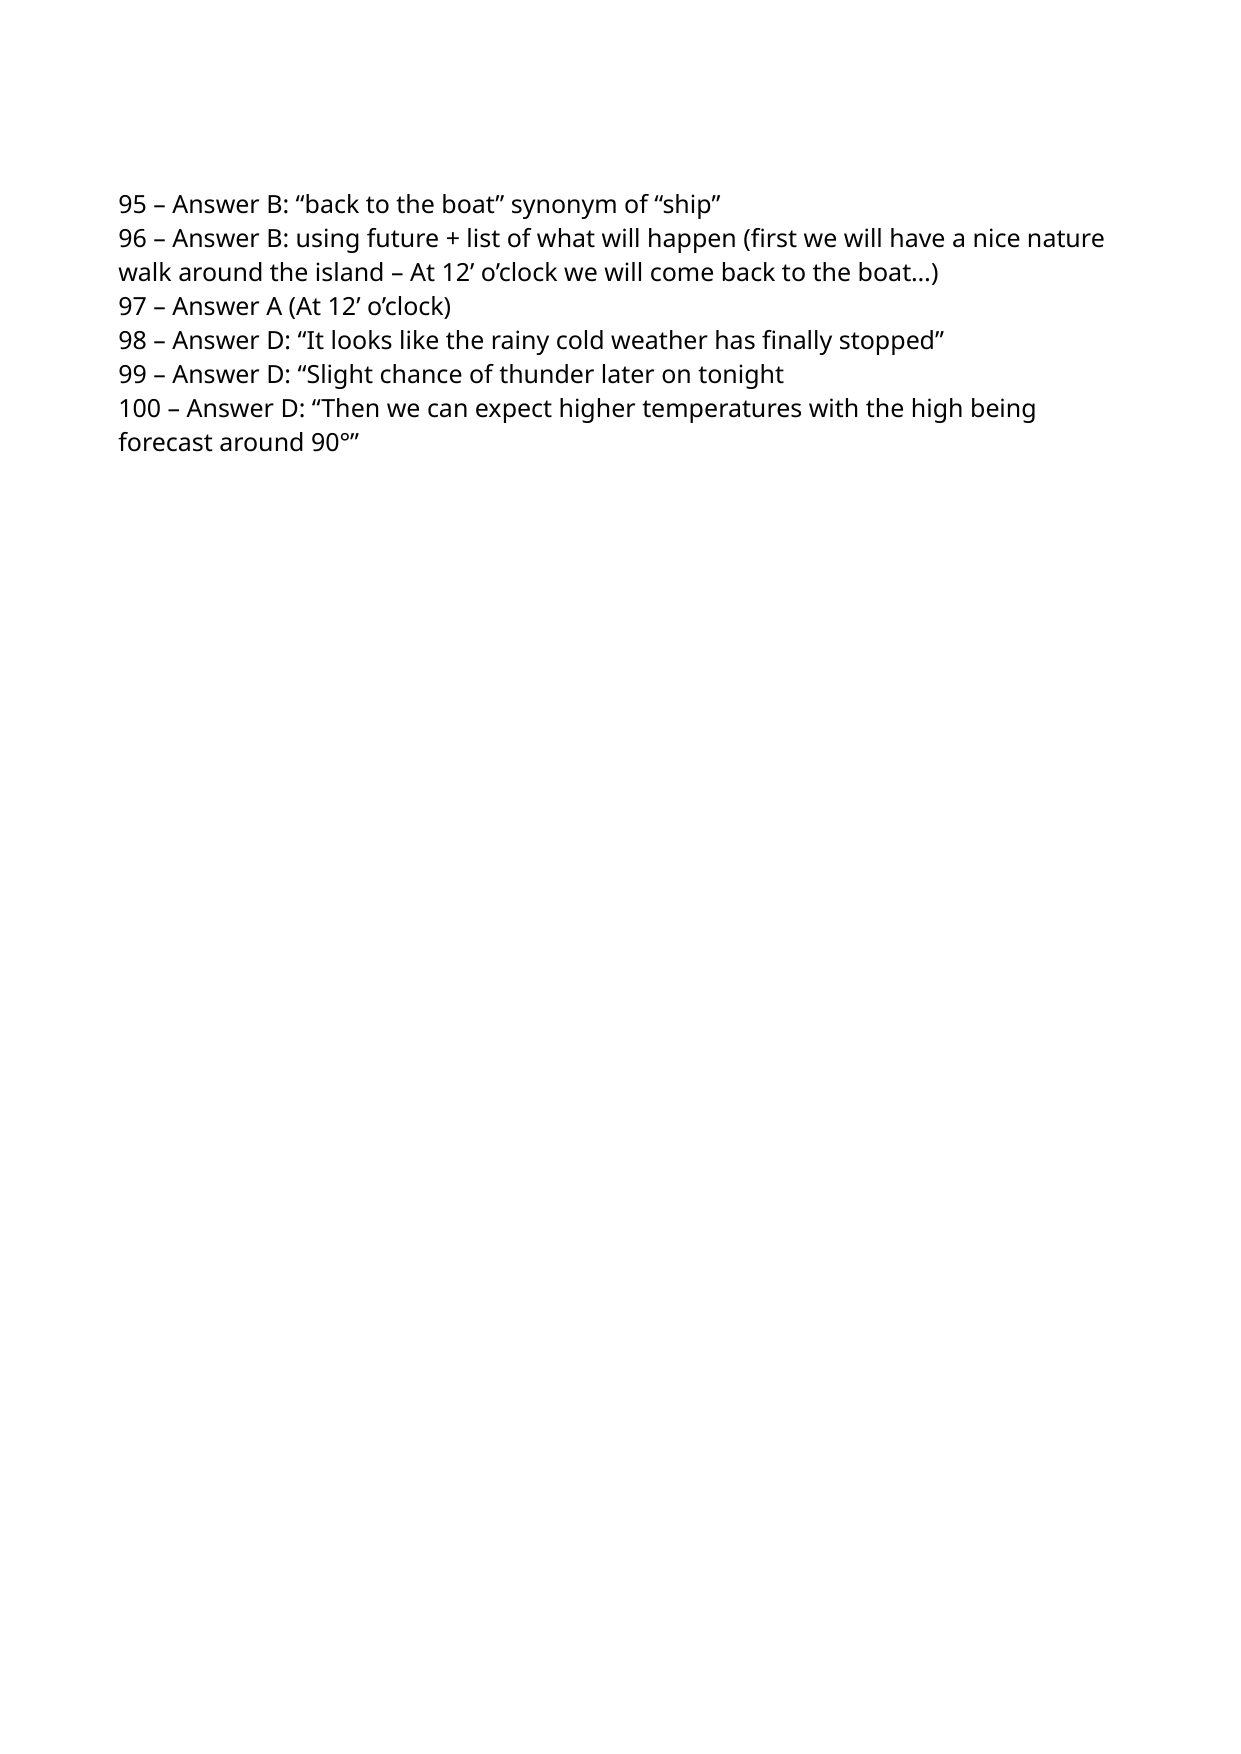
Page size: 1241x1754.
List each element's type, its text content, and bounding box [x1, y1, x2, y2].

text 97 – Answer A (At 12’ o’clock) [118, 288, 1122, 322]
text 95 – Answer B: “back to the boat” synonym of “ship” [118, 186, 1122, 220]
text 96 – Answer B: using future + list of what will happen (first we will have a nice nature walk around the island – At 12’ o’clock we will come back to the boat…) [118, 220, 1122, 288]
text 99 – Answer D: “Slight chance of thunder later on tonight [118, 357, 1122, 391]
text 100 – Answer D: “Then we can expect higher temperatures with the high being forecast around 90°” [118, 391, 1122, 459]
text 98 – Answer D: “It looks like the rainy cold weather has finally stopped” [118, 322, 1122, 357]
